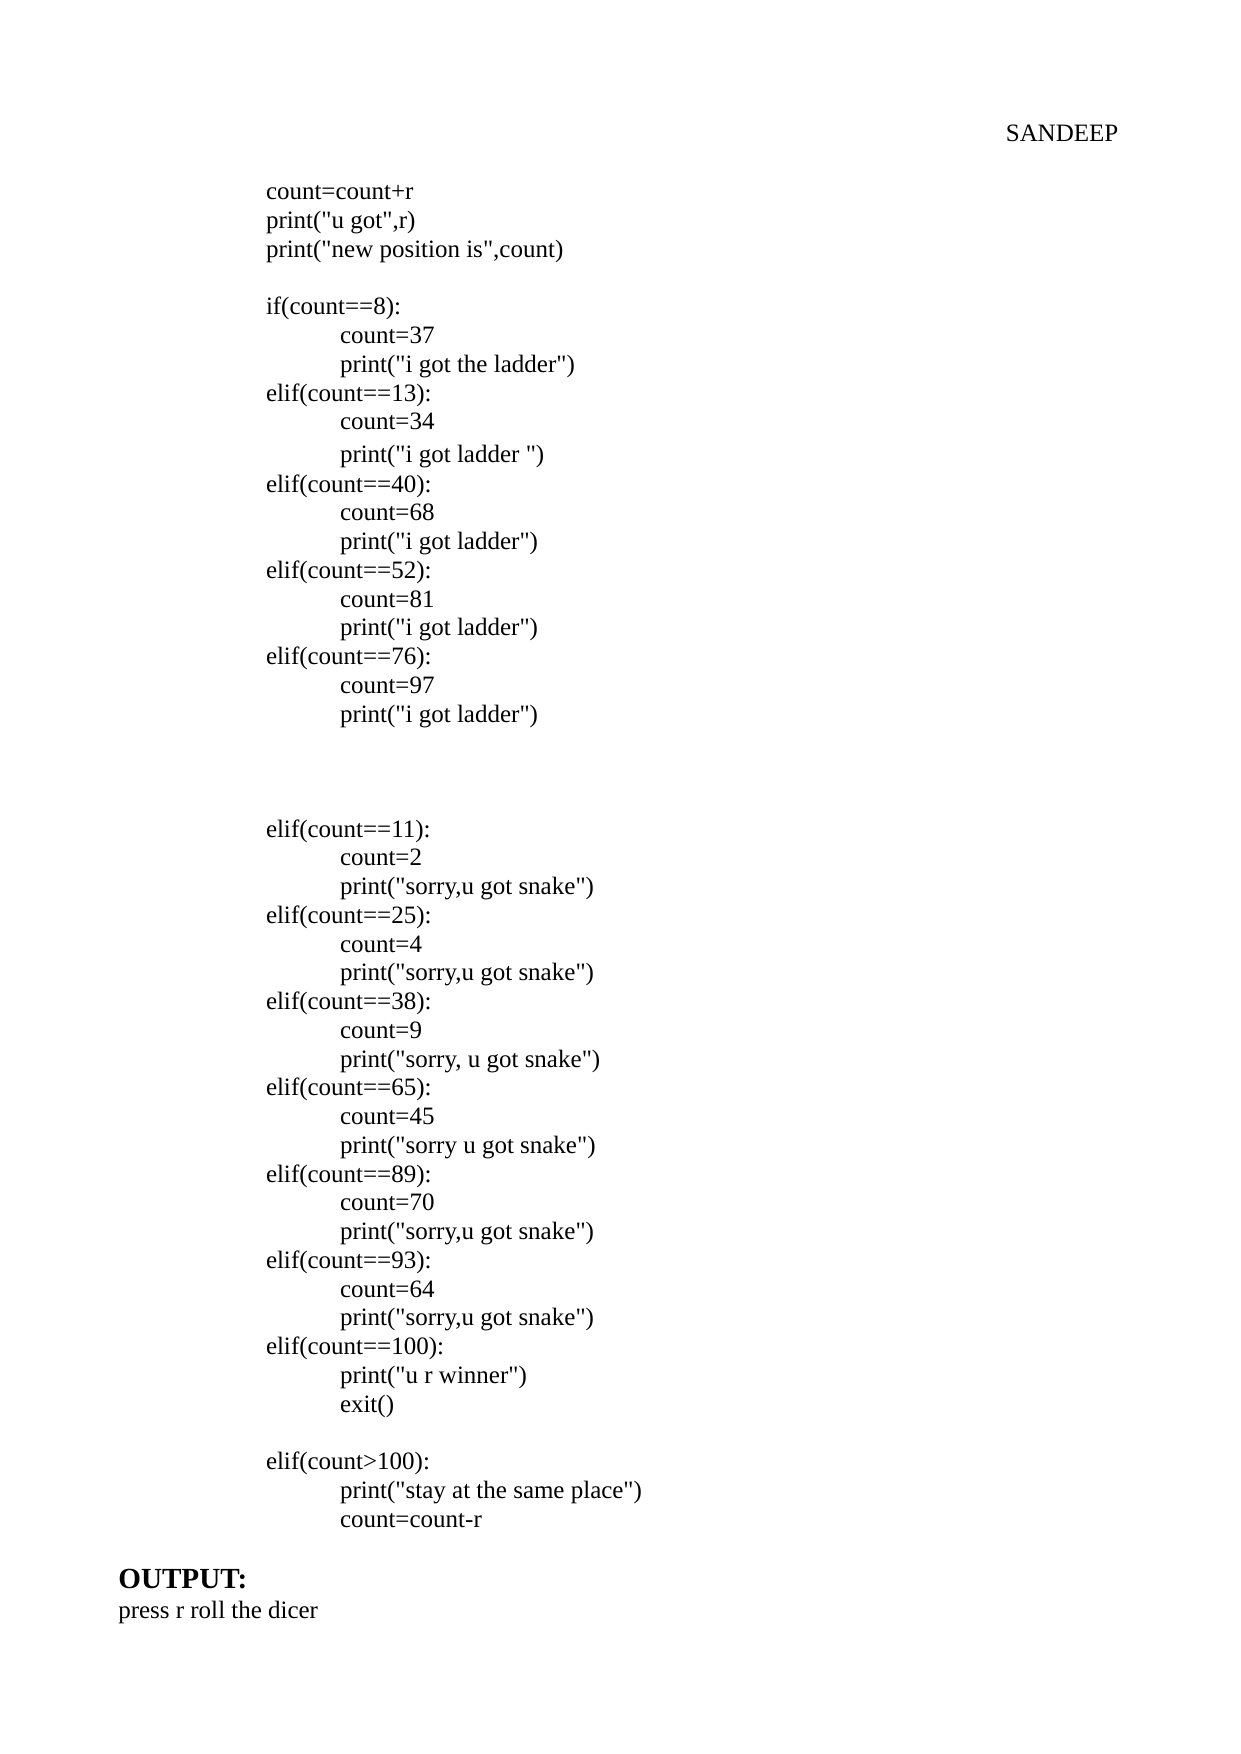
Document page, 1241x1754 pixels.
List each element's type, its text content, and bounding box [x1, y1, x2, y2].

text count=2 [118, 842, 1122, 871]
text if(count==8): [118, 291, 1122, 320]
text elif(count==89): [118, 1159, 1122, 1187]
text print("sorry,u got snake") [118, 1302, 1122, 1331]
text press r roll the dicer [118, 1595, 1122, 1623]
text OUTPUT: [118, 1561, 1122, 1595]
text elif(count==13): [118, 378, 1122, 406]
text count=34 [118, 406, 1122, 435]
text count=70 [118, 1187, 1122, 1216]
text print("u got",r) [118, 205, 1122, 234]
text count=4 [118, 929, 1122, 957]
text elif(count==100): [118, 1331, 1122, 1360]
text count=45 [118, 1101, 1122, 1130]
text count=count+r [118, 176, 1122, 205]
text elif(count>100): [118, 1446, 1122, 1475]
text print("i got ladder") [118, 699, 1122, 727]
text count=64 [118, 1274, 1122, 1302]
text elif(count==11): [118, 814, 1122, 842]
text elif(count==93): [118, 1245, 1122, 1274]
text print("stay at the same place") [118, 1475, 1122, 1504]
text print("new position is",count) [118, 234, 1122, 263]
text count=37 [118, 320, 1122, 349]
text count=81 [118, 584, 1122, 612]
text count=68 [118, 497, 1122, 526]
text print("i got ladder") [118, 526, 1122, 555]
text print("i got the ladder") [118, 349, 1122, 378]
text print("u r winner") [118, 1360, 1122, 1389]
text count=count-r [118, 1504, 1122, 1532]
text print("sorry,u got snake") [118, 957, 1122, 986]
text elif(count==76): [118, 641, 1122, 670]
text elif(count==38): [118, 986, 1122, 1015]
text count=97 [118, 670, 1122, 699]
text print("sorry,u got snake") [118, 1216, 1122, 1245]
text count=9 [118, 1015, 1122, 1044]
text print("i got ladder") [118, 612, 1122, 641]
text print("sorry, u got snake") [118, 1044, 1122, 1072]
text elif(count==65): [118, 1072, 1122, 1101]
text print("sorry u got snake") [118, 1130, 1122, 1159]
text print("sorry,u got snake") [118, 871, 1122, 900]
text elif(count==52): [118, 555, 1122, 584]
text exit() [118, 1389, 1122, 1417]
text print("i got ladder ") [118, 435, 1122, 469]
text elif(count==25): [118, 900, 1122, 929]
text elif(count==40): [118, 469, 1122, 497]
